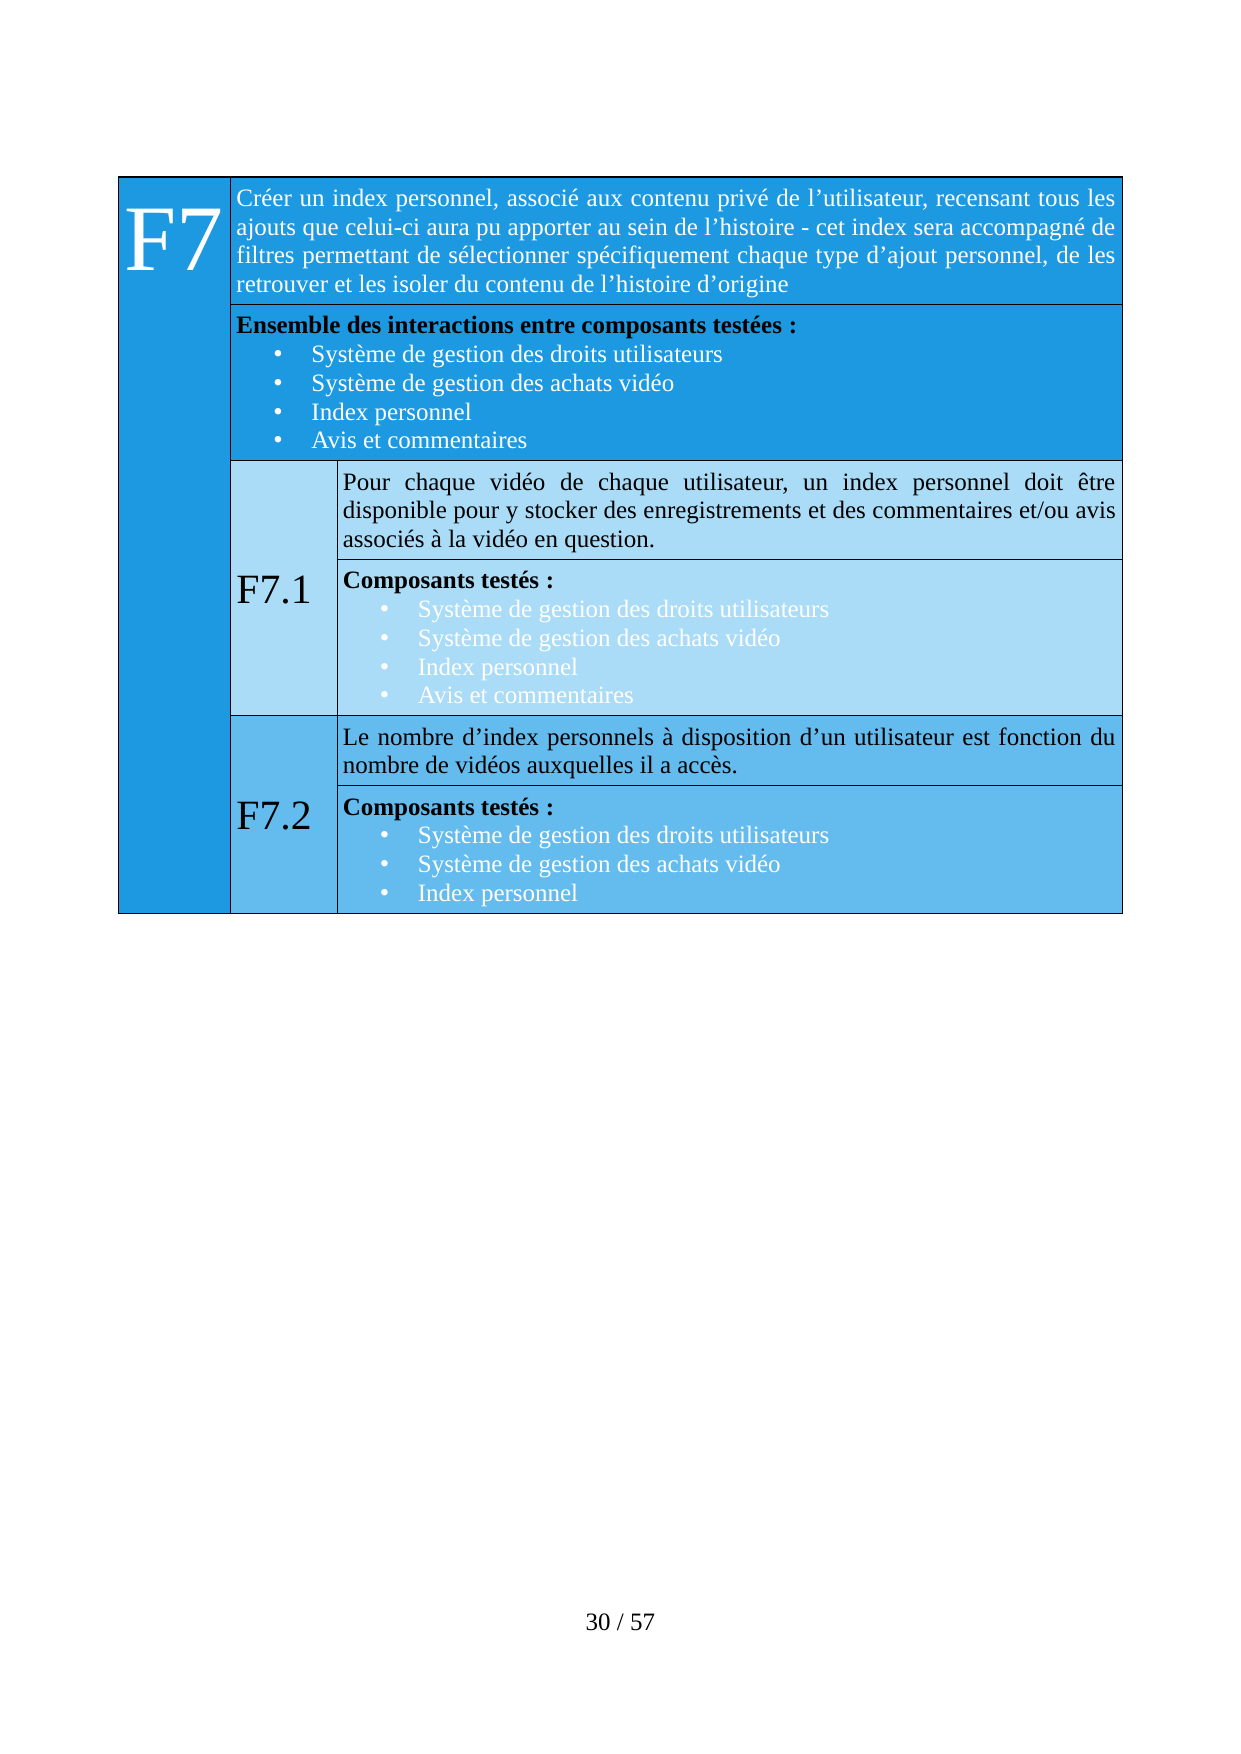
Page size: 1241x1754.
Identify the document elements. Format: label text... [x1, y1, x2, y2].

table_cell Composants testés : Système de gestion des droits utilisateurs Système de gestion des achats vidéo Index personnel [338, 786, 1122, 913]
table_cell F7.1 [231, 461, 337, 715]
table_header F7 [119, 178, 230, 913]
table_cell Composants testés : Système de gestion des droits utilisateurs Système de gestion des achats vidéo Index personnel Avis et commentaires [338, 560, 1122, 715]
table_header Créer un index personnel, associé aux contenu privé de l’utilisateur, recensant tous les ajouts que celui-ci aura pu apporter au sein de l’histoire - cet index sera accompagné de filtres permettant de sélectionner spécifiquement chaque type d’ajout personnel, de les retrouver et les isoler du contenu de l’histoire d’origine [231, 178, 1122, 304]
table_cell Le nombre d’index personnels à disposition d’un utilisateur est fonction du nombre de vidéos auxquelles il a accès. [338, 716, 1122, 785]
table_cell Ensemble des interactions entre composants testées : Système de gestion des droits utilisateurs Système de gestion des achats vidéo Index personnel Avis et commentaires [231, 305, 1122, 460]
table_cell F7.2 [231, 716, 337, 913]
table_cell Pour chaque vidéo de chaque utilisateur, un index personnel doit être disponible pour y stocker des enregistrements et des commentaires et/ou avis associés à la vidéo en question. [338, 461, 1122, 559]
